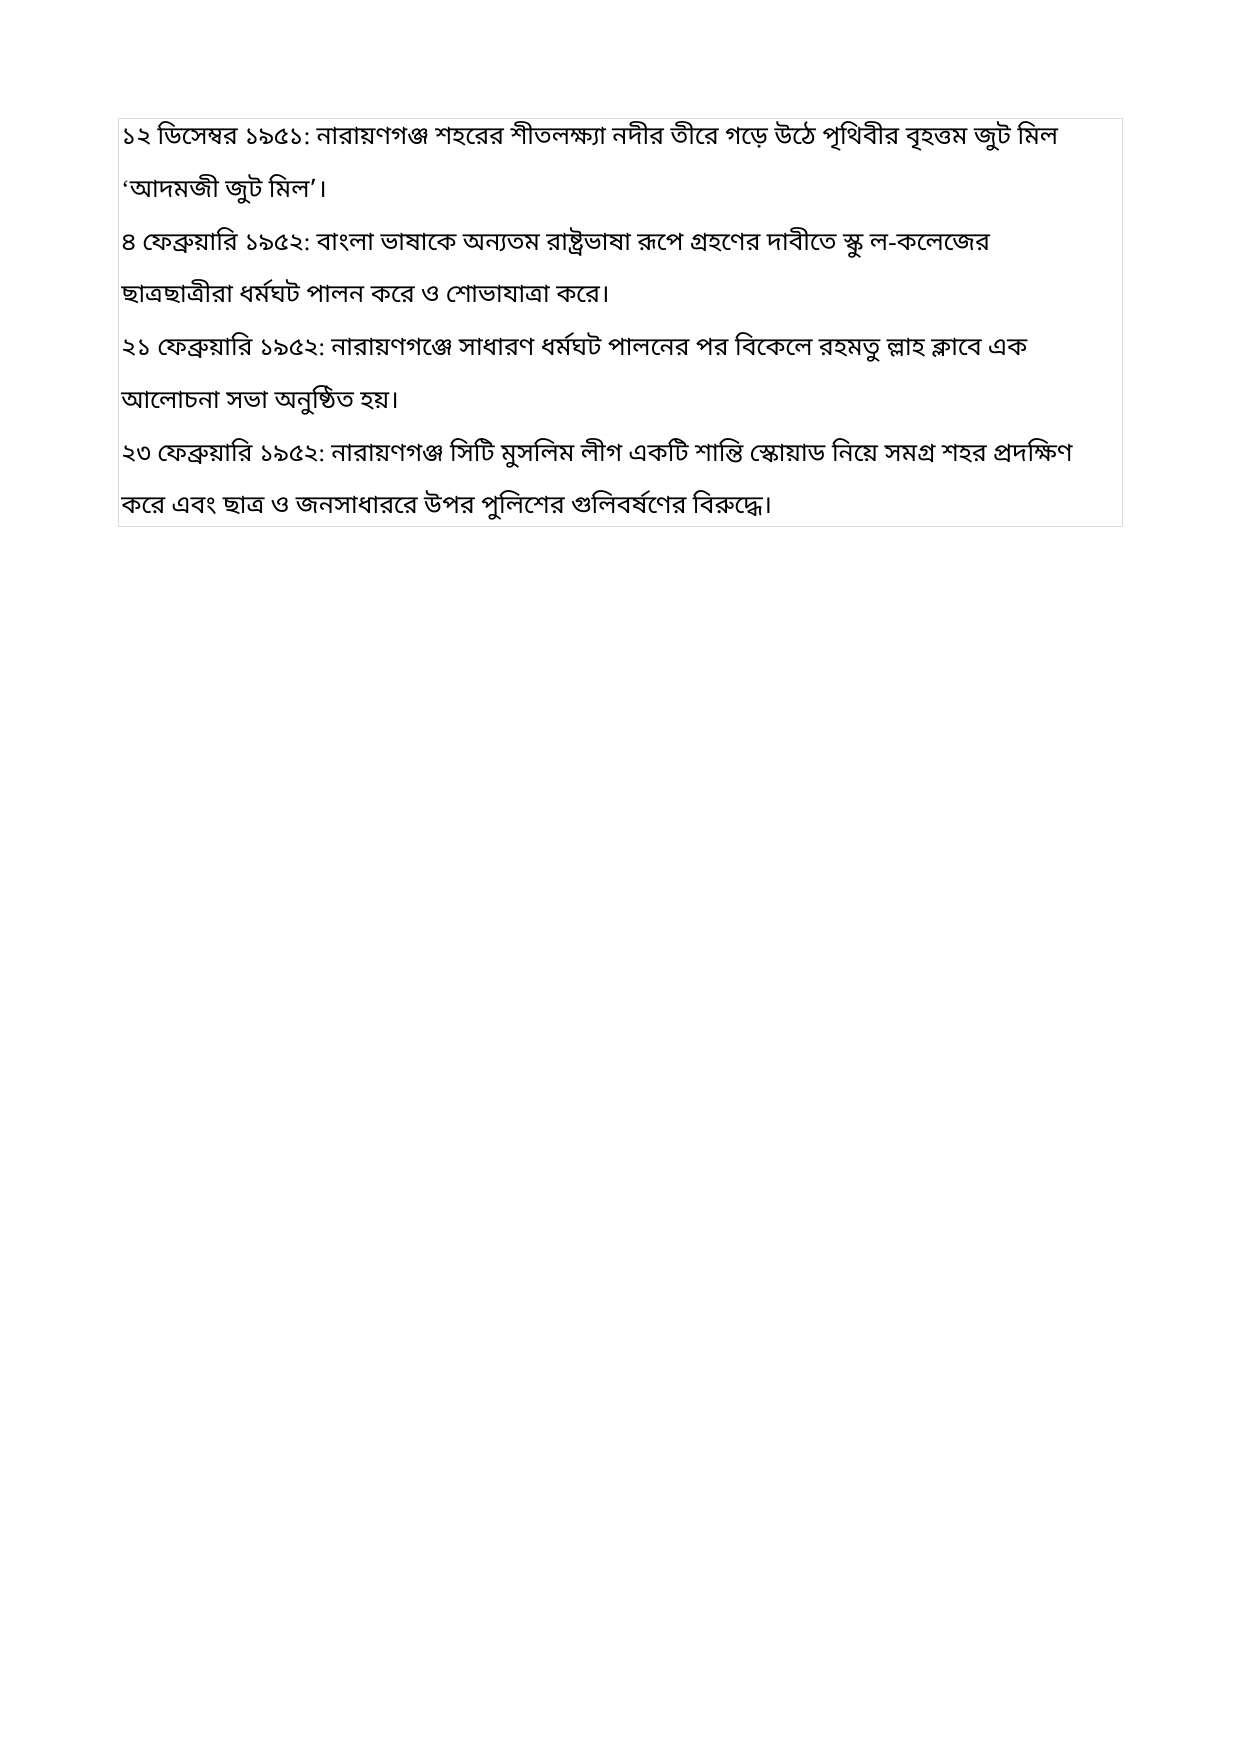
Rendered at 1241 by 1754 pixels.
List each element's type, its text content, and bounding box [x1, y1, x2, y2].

text ‘আদমজী জুট মিল’। [119, 171, 1122, 208]
text ৪ ফেব্রুয়ারি ১৯৫২: বাংলা ভাষাকে অন্যতম রাষ্ট্রভাষা রূপে গ্রহণের দাবীতে স্কু ল-কলেজের [119, 224, 1122, 261]
text ১২ ডিসেম্বর ১৯৫১: নারায়ণগঞ্জ শহরের শীতলক্ষ্যা নদীর তীরে গড়ে উঠে পৃথিবীর বৃহত্তম জুট মিল [119, 119, 1122, 155]
text আলোচনা সভা অনুষ্ঠিত হয়। [119, 383, 1122, 418]
text ছাত্রছাত্রীরা ধর্মঘট পালন করে ও শোভাযাত্রা করে। [119, 277, 1122, 313]
text ২৩ ফেব্রুয়ারি ১৯৫২: নারায়ণগঞ্জ সিটি মুসলিম লীগ একটি শান্তি স্কোয়াড নিয়ে সমগ্র শহর প্রদক্ষিণ [119, 434, 1122, 471]
text করে এবং ছাত্র ও জনসাধাররে উপর পুলিশের গুলিবর্ষণের বিরুদ্ধে। [119, 488, 1122, 526]
text ২১ ফেব্রুয়ারি ১৯৫২: নারায়ণগঞ্জে সাধারণ ধর্মঘট পালনের পর বিকেলে রহমতু ল্লাহ ক্লাবে এক [119, 329, 1122, 366]
